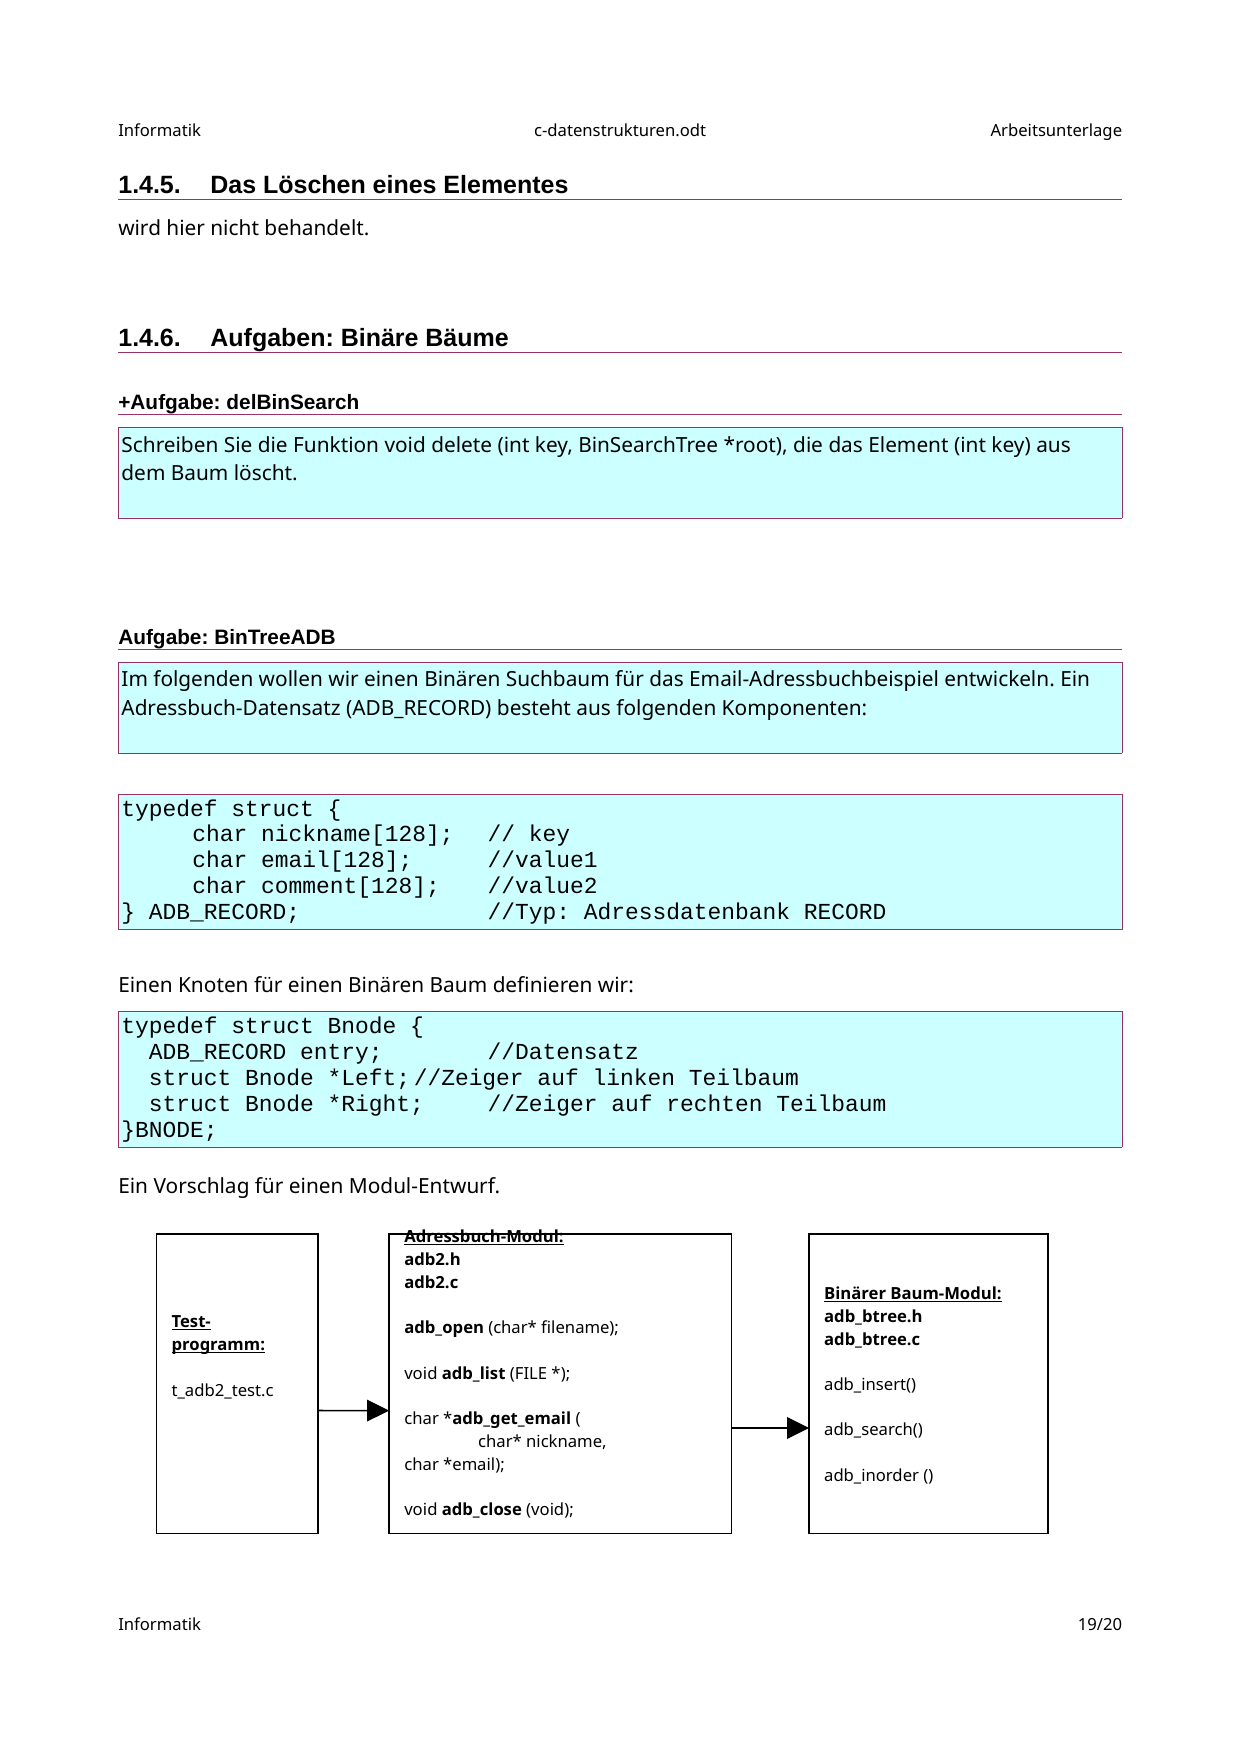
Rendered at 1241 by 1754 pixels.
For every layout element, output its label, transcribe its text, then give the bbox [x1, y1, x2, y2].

text } ADB_RECORD; //Typ: Adressdatenbank RECORD [119, 898, 1122, 929]
text }BNODE; [119, 1115, 1122, 1147]
text +Aufgabe: delBinSearch [118, 390, 1122, 414]
text ADB_RECORD entry; //Datensatz [119, 1037, 1122, 1063]
text wird hier nicht behandelt. [118, 213, 1122, 269]
text typedef struct { [119, 795, 1122, 820]
text struct Bnode *Left; //Zeiger auf linken Teilbaum [119, 1063, 1122, 1089]
subtitle Aufgaben: Binäre Bäume [118, 323, 1122, 352]
text Schreiben Sie die Funktion void delete (int key, BinSearchTree *root), die das Element (int key) aus dem Baum löscht. [119, 428, 1122, 484]
text Im folgenden wollen wir einen Binären Suchbaum für das Email-Adressbuchbeispiel entwickeln. Ein Adressbuch-Datensatz (ADB_RECORD) besteht aus folgenden Komponenten: [119, 663, 1122, 718]
text Einen Knoten für einen Binären Baum definieren wir: [118, 971, 1122, 999]
text typedef struct Bnode { [119, 1012, 1122, 1037]
text Aufgabe: BinTreeADB [118, 625, 1122, 649]
text struct Bnode *Right; //Zeiger auf rechten Teilbaum [119, 1089, 1122, 1115]
subtitle Das Löschen eines Elementes [118, 170, 1122, 199]
text Ein Vorschlag für einen Modul-Entwurf. [118, 1171, 1122, 1199]
text char nickname[128]; // key char email[128]; //value1 char comment[128]; //value2 [119, 820, 1122, 898]
